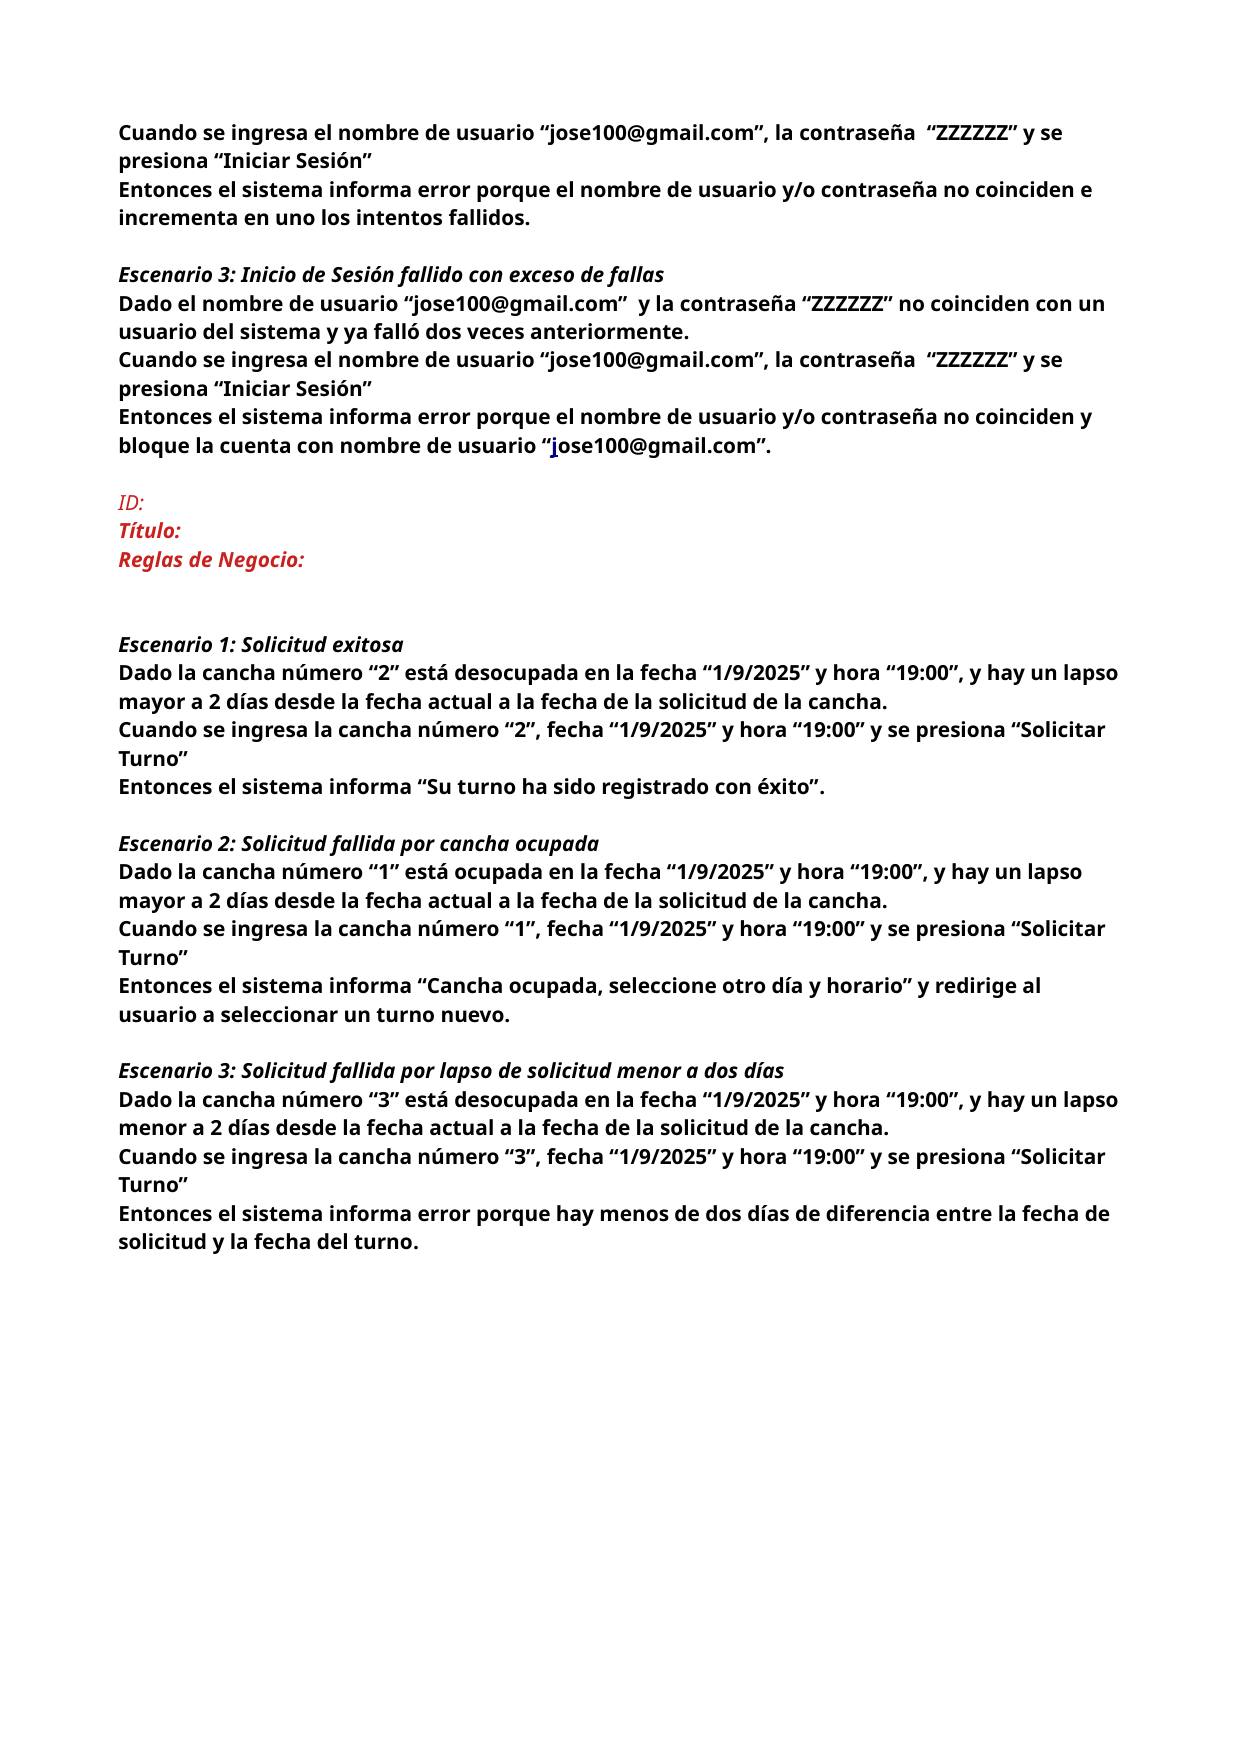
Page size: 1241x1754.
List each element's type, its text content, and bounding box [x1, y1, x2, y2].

text No se permite dar turno con menos de 2 días a la fecha en que se solicita. [118, 573, 1122, 602]
text Dado la cancha número “2” está desocupada en la fecha “1/9/2025” y hora “19:00”, y hay un lapso mayor a 2 días desde la fecha actual a la fecha de la solicitud de la cancha. [118, 658, 1122, 715]
text Cuando se ingresa la cancha número “2”, fecha “1/9/2025” y hora “19:00” y se presiona “Solicitar Turno” [118, 715, 1122, 772]
text Entonces el sistema informa “Su turno ha sido registrado con éxito”. [118, 772, 1122, 801]
text Cuando se ingresa el nombre de usuario “jose100@gmail.com”, la contraseña “ZZZZZZ” y se presiona “Iniciar Sesión” [118, 118, 1122, 175]
text Cuando se ingresa la cancha número “1”, fecha “1/9/2025” y hora “19:00” y se presiona “Solicitar Turno” [118, 914, 1122, 971]
text Cuando se ingresa la cancha número “3”, fecha “1/9/2025” y hora “19:00” y se presiona “Solicitar Turno” [118, 1142, 1122, 1199]
text Reglas de Negocio: [118, 545, 1122, 573]
text Escenario 1: Solicitud exitosa [118, 630, 1122, 658]
text Cuando se ingresa el nombre de usuario “jose100@gmail.com”, la contraseña “ZZZZZZ” y se presiona “Iniciar Sesión” [118, 346, 1122, 402]
text Entonces el sistema informa error porque el nombre de usuario y/o contraseña no coinciden e incrementa en uno los intentos fallidos. [118, 175, 1122, 232]
text Dado el nombre de usuario “jose100@gmail.com” y la contraseña “ZZZZZZ” no coinciden con un usuario del sistema y ya falló dos veces anteriormente. [118, 289, 1122, 346]
text Dado la cancha número “3” está desocupada en la fecha “1/9/2025” y hora “19:00”, y hay un lapso menor a 2 días desde la fecha actual a la fecha de la solicitud de la cancha. [118, 1085, 1122, 1142]
text Escenario 3: Solicitud fallida por lapso de solicitud menor a dos días [118, 1057, 1122, 1085]
text Escenario 2: Solicitud fallida por cancha ocupada [118, 829, 1122, 857]
text Título: Como Usuario quiero solicitar un turno de una cancha de tenis [118, 516, 1122, 545]
text ID: Solicitar Turno [118, 488, 1122, 516]
text Entonces el sistema informa “Cancha ocupada, seleccione otro día y horario” y redirige al usuario a seleccionar un turno nuevo. [118, 971, 1122, 1028]
text Escenario 3: Inicio de Sesión fallido con exceso de fallas [118, 260, 1122, 289]
text Dado la cancha número “1” está ocupada en la fecha “1/9/2025” y hora “19:00”, y hay un lapso mayor a 2 días desde la fecha actual a la fecha de la solicitud de la cancha. [118, 857, 1122, 914]
text Entonces el sistema informa error porque el nombre de usuario y/o contraseña no coinciden y bloque la cuenta con nombre de usuario “jose100@gmail.com”. [118, 402, 1122, 459]
text Entonces el sistema informa error porque hay menos de dos días de diferencia entre la fecha de solicitud y la fecha del turno. [118, 1199, 1122, 1256]
